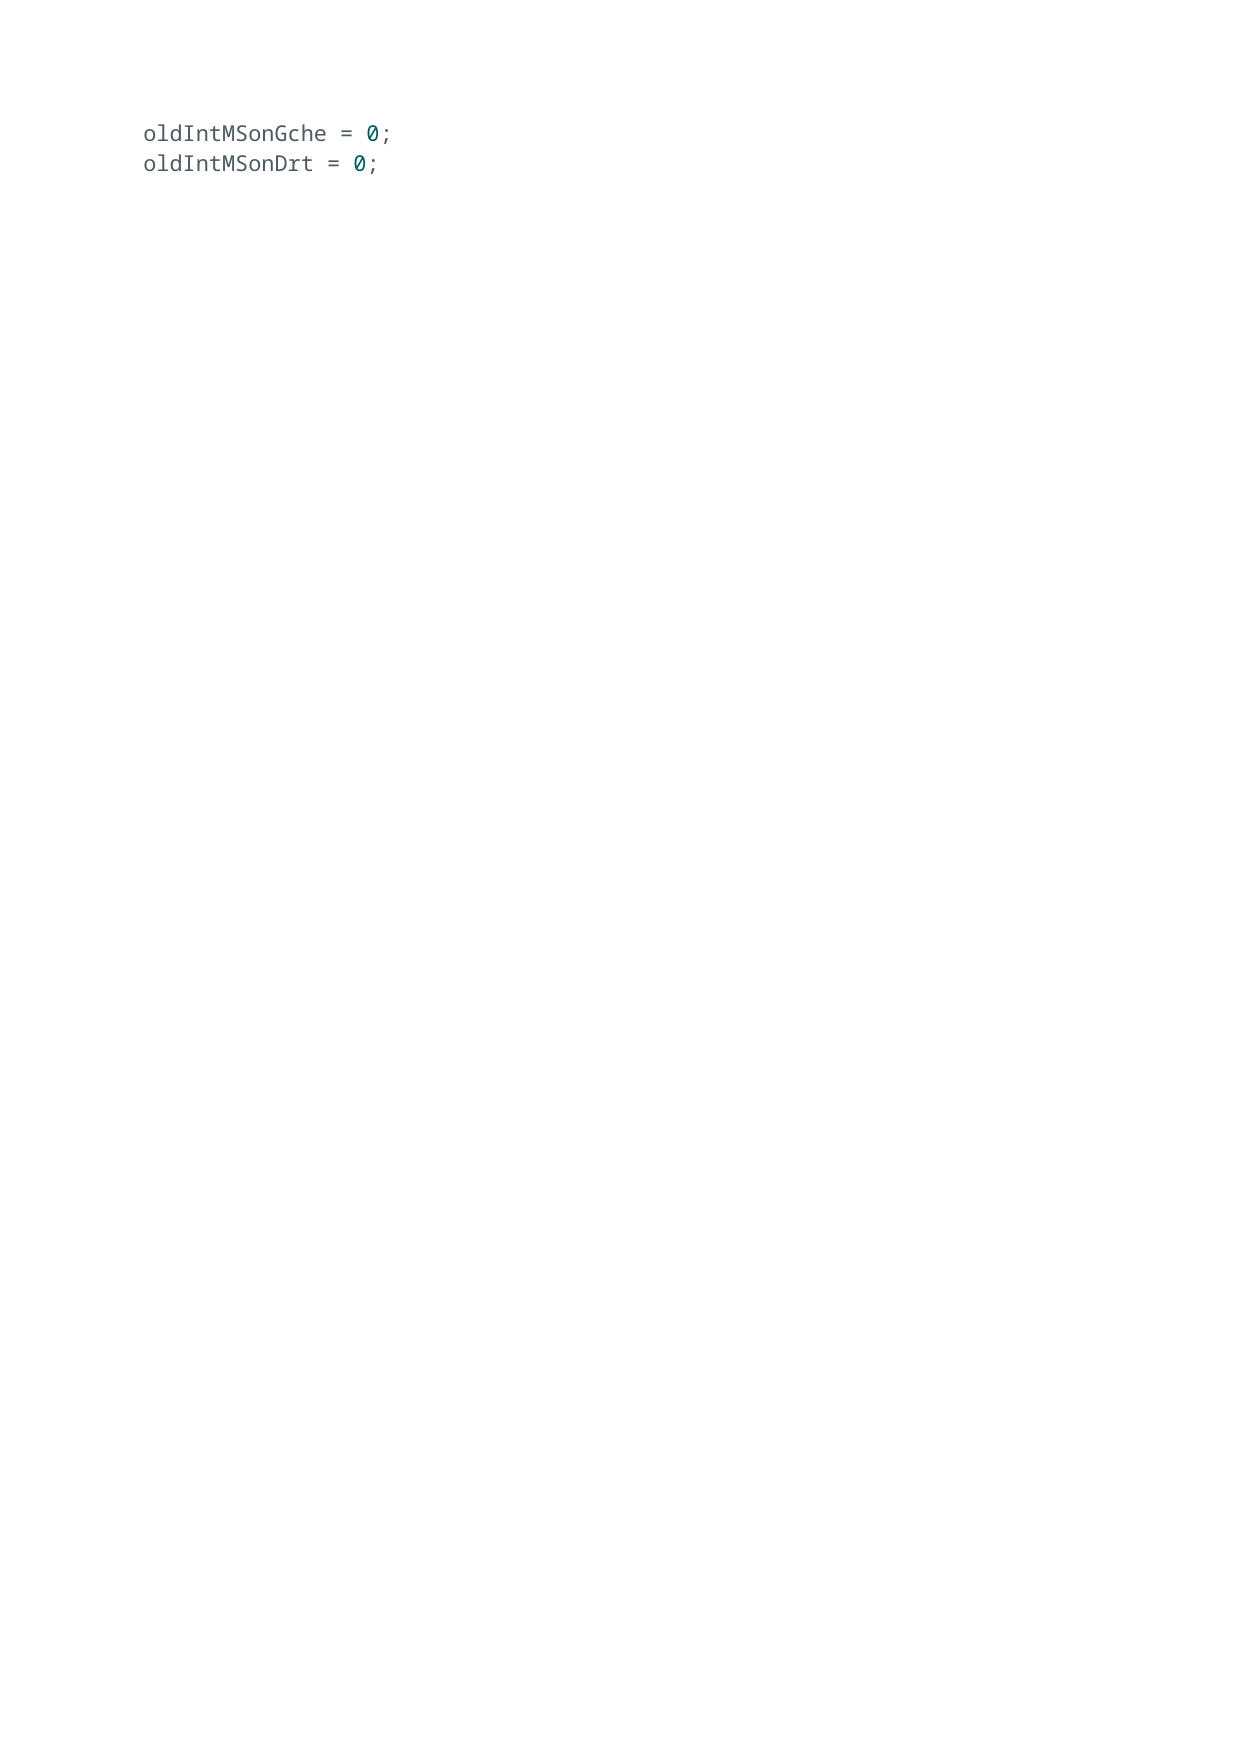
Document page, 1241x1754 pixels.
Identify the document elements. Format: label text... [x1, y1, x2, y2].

text oldIntMSonGche = 0; [118, 118, 1122, 148]
text oldIntMSonDrt = 0; [118, 148, 1122, 178]
